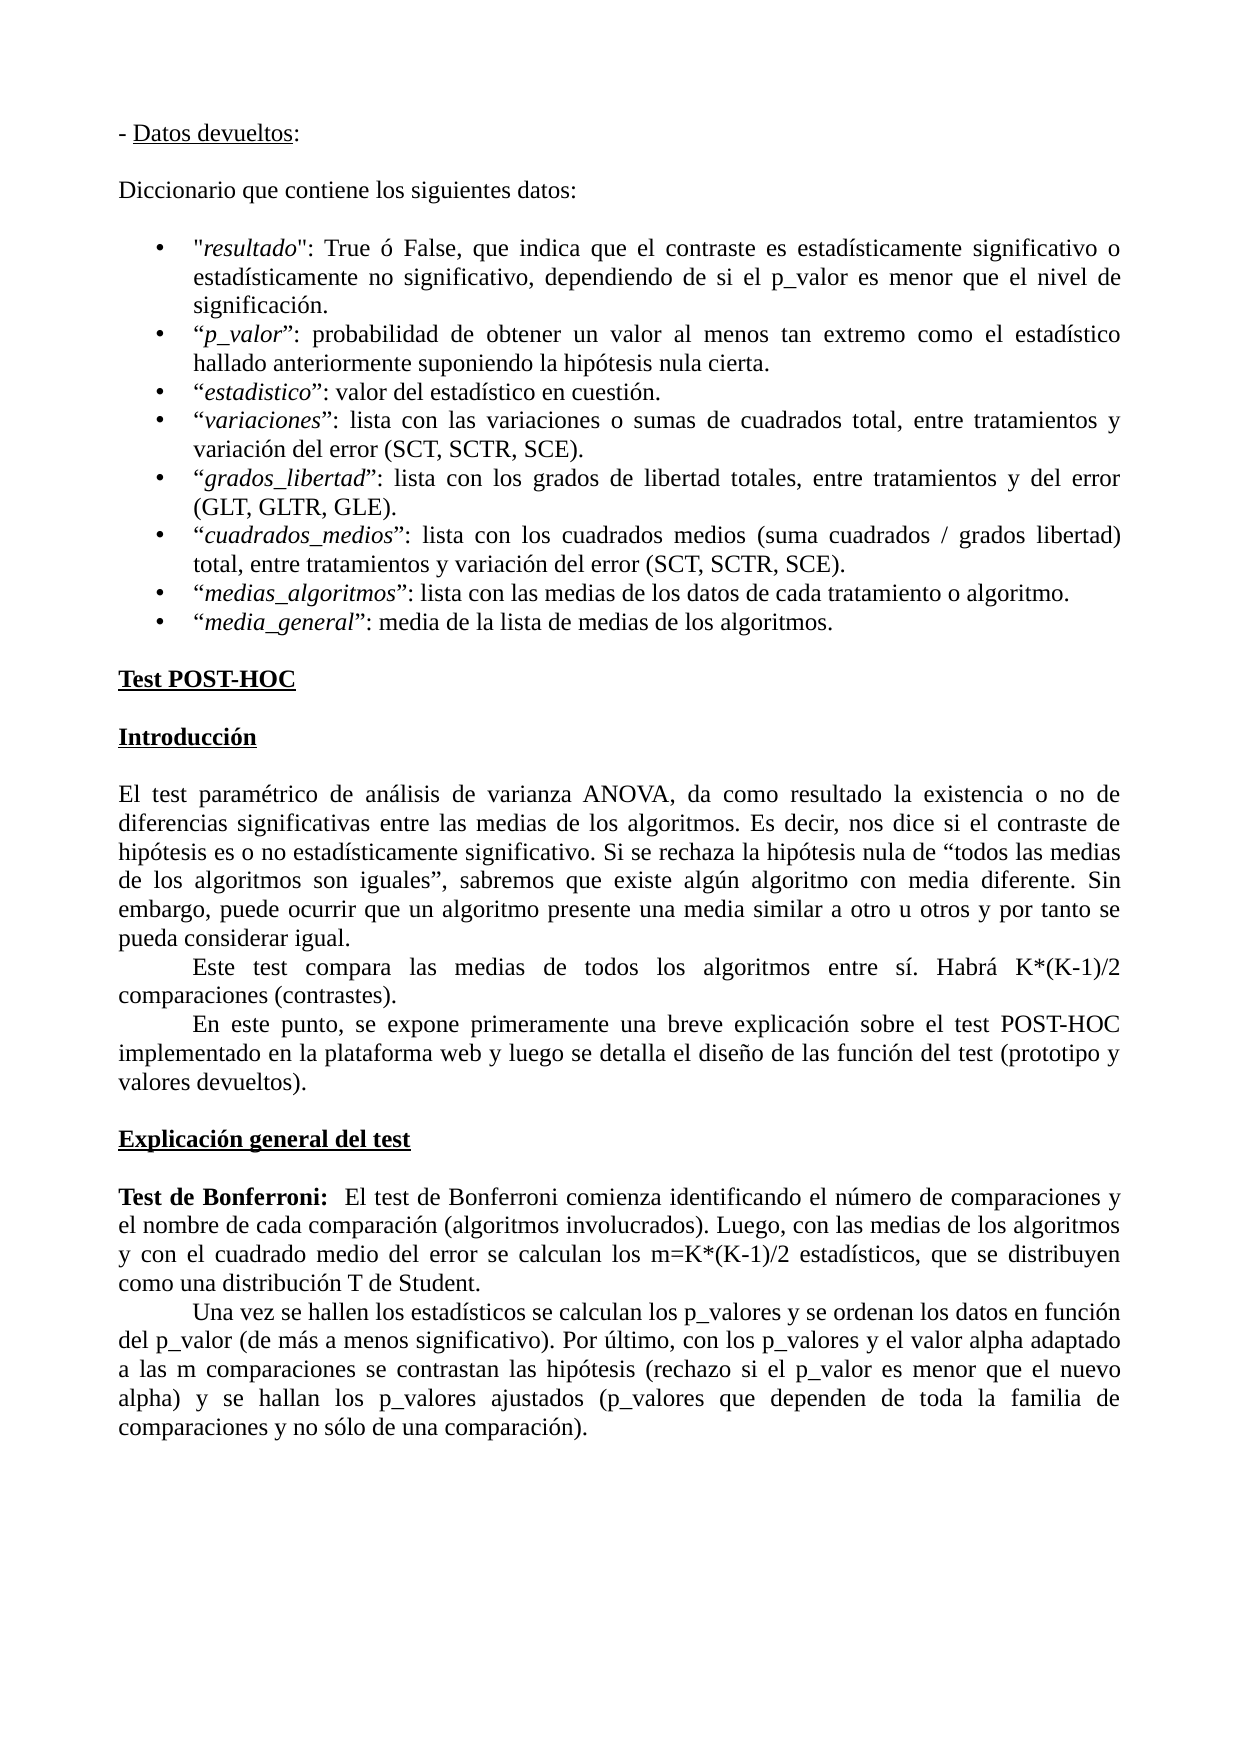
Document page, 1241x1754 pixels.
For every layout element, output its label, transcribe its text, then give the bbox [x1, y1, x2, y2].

list “medias_algoritmos”: lista con las medias de los datos de cada tratamiento o algoritmo. [156, 578, 1122, 607]
text - Datos devueltos: [118, 118, 1122, 147]
text Diccionario que contiene los siguientes datos: [118, 176, 1122, 204]
list “media_general”: media de la lista de medias de los algoritmos. [156, 607, 1122, 636]
text El test paramétrico de análisis de varianza ANOVA, da como resultado la existencia o no de diferencias significativas entre las medias de los algoritmos. Es decir, nos dice si el contraste de hipótesis es o no estadísticamente significativo. Si se rechaza la hipótesis nula de “todos las medias de los algoritmos son iguales”, sabremos que existe algún algoritmo con media diferente. Sin embargo, puede ocurrir que un algoritmo presente una media similar a otro u otros y por tanto se pueda considerar igual. [118, 779, 1122, 952]
text Explicación general del test [118, 1124, 1122, 1153]
text Este test compara las medias de todos los algoritmos entre sí. Habrá K*(K-1)/2 comparaciones (contrastes). [118, 952, 1122, 1009]
text En este punto, se expone primeramente una breve explicación sobre el test POST-HOC implementado en la plataforma web y luego se detalla el diseño de las función del test (prototipo y valores devueltos). [118, 1009, 1122, 1096]
text Introducción [118, 722, 1122, 751]
list “grados_libertad”: lista con los grados de libertad totales, entre tratamientos y del error (GLT, GLTR, GLE). [156, 463, 1122, 521]
text Test POST-HOC [118, 664, 1122, 693]
list “variaciones”: lista con las variaciones o sumas de cuadrados total, entre tratamientos y variación del error (SCT, SCTR, SCE). [156, 406, 1122, 463]
text Una vez se hallen los estadísticos se calculan los p_valores y se ordenan los datos en función del p_valor (de más a menos significativo). Por último, con los p_valores y el valor alpha adaptado a las m comparaciones se contrastan las hipótesis (rechazo si el p_valor es menor que el nuevo alpha) y se hallan los p_valores ajustados (p_valores que dependen de toda la familia de comparaciones y no sólo de una comparación). [118, 1297, 1122, 1441]
list “cuadrados_medios”: lista con los cuadrados medios (suma cuadrados / grados libertad) total, entre tratamientos y variación del error (SCT, SCTR, SCE). [156, 521, 1122, 578]
text Test de Bonferroni: El test de Bonferroni comienza identificando el número de comparaciones y el nombre de cada comparación (algoritmos involucrados). Luego, con las medias de los algoritmos y con el cuadrado medio del error se calculan los m=K*(K-1)/2 estadísticos, que se distribuyen como una distribución T de Student. [118, 1182, 1122, 1297]
list "resultado": True ó False, que indica que el contraste es estadísticamente significativo o estadísticamente no significativo, dependiendo de si el p_valor es menor que el nivel de significación. [156, 233, 1122, 319]
list “estadistico”: valor del estadístico en cuestión. [156, 377, 1122, 406]
list “p_valor”: probabilidad de obtener un valor al menos tan extremo como el estadístico hallado anteriormente suponiendo la hipótesis nula cierta. [156, 319, 1122, 377]
